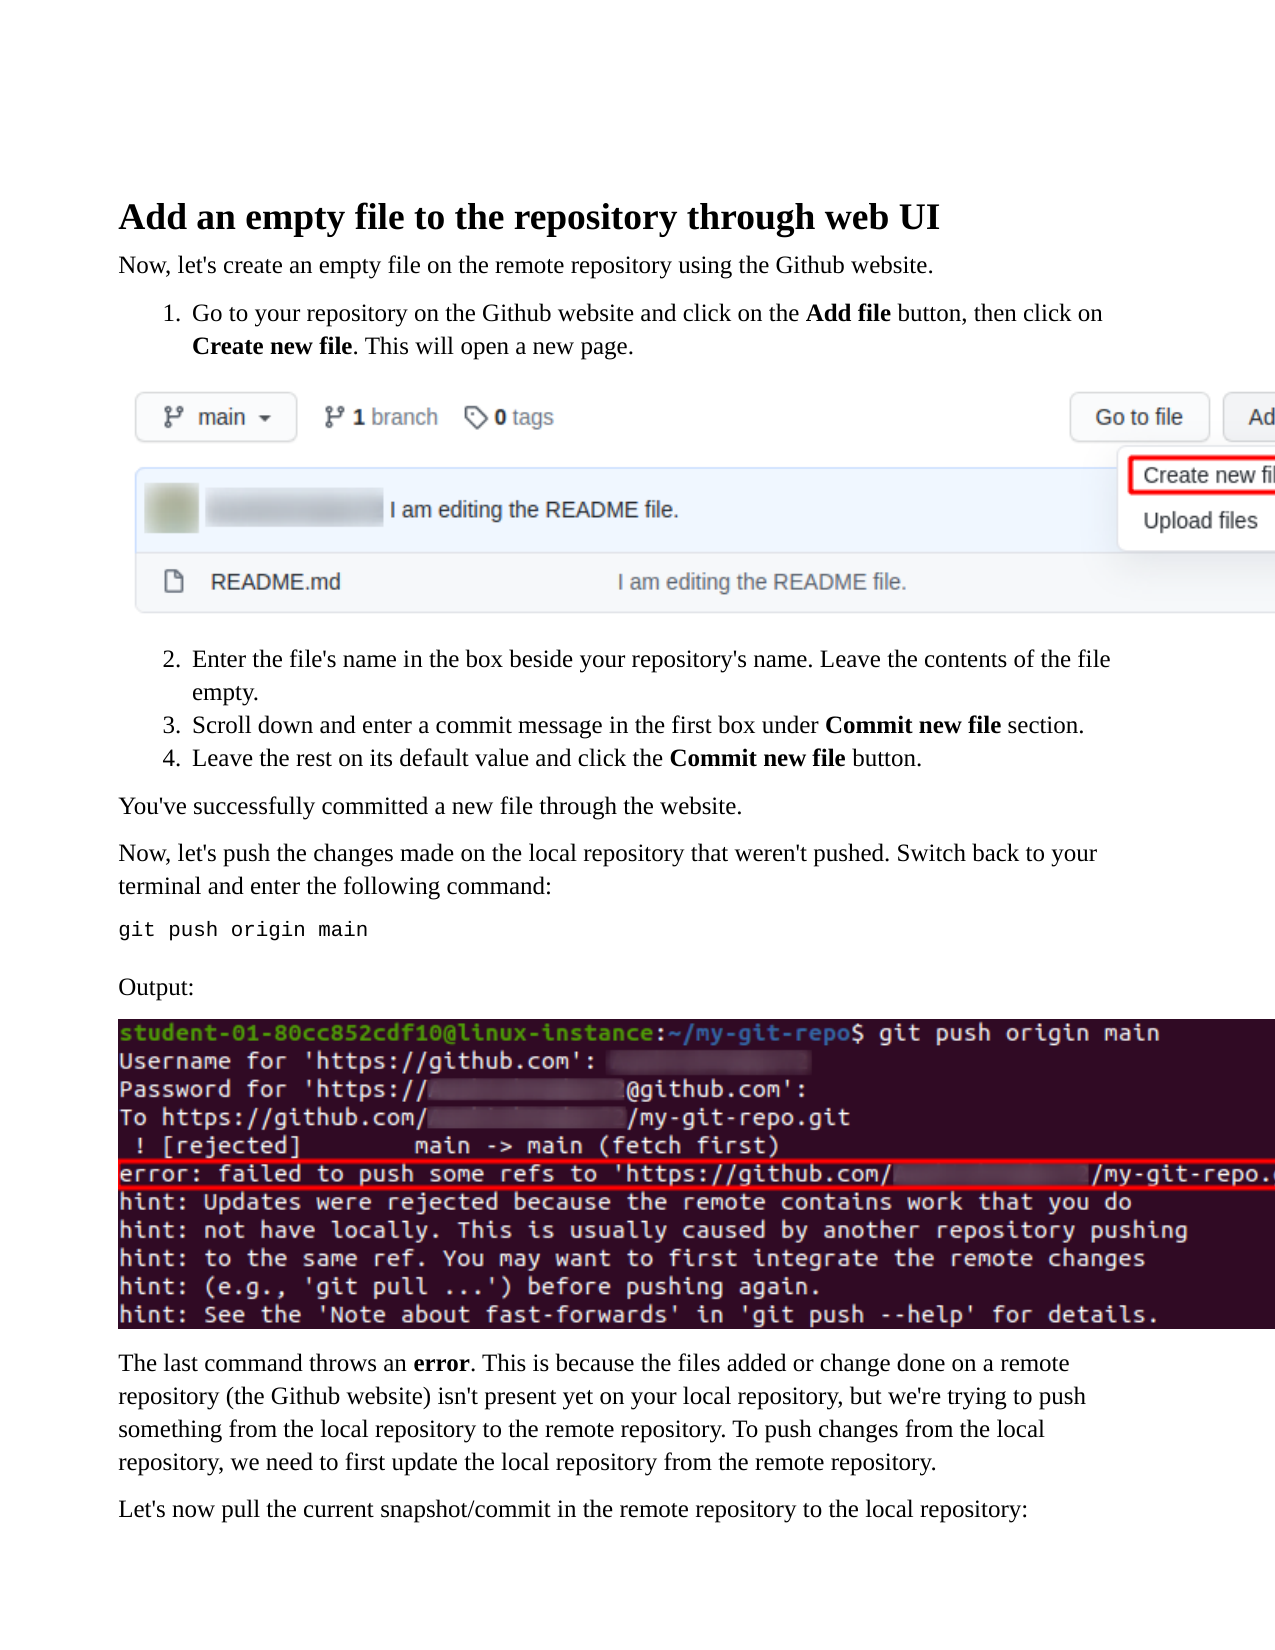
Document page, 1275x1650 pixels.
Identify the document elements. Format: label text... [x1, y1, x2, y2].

text git push origin main [118, 919, 1157, 943]
text The last command throws an error. This is because the files added or change done on a remote repository (the Github website) isn't present yet on your local repository, but we're trying to push something from the local repository to the remote repository. To push changes from the local repository, we need to first update the local repository from the remote repository. [118, 1348, 1157, 1476]
text Now, let's push the changes made on the local repository that weren't pushed. Switch back to your terminal and enter the following command: [118, 838, 1157, 900]
list Go to your repository on the Github website and click on the Add file button, then click on Create new file. This will open a new page. [162, 298, 1157, 359]
picture [118, 1019, 1275, 1329]
text Let's now pull the current snapshot/commit in the remote repository to the local repository: [118, 1494, 1157, 1523]
list Enter the file's name in the box beside your repository's name. Leave the contents of the file empty. [162, 644, 1157, 706]
subtitle Add an empty file to the repository through web UI [118, 194, 1157, 238]
text Now, let's create an empty file on the remote repository using the Github website. [118, 250, 1157, 279]
list Scroll down and enter a commit message in the first box under Commit new file section. [162, 710, 1157, 739]
text You've successfully committed a new file through the website. [118, 791, 1157, 819]
text Output: [118, 972, 1157, 1001]
picture [118, 378, 1275, 626]
list Leave the rest on its default value and click the Commit new file button. [162, 743, 1157, 772]
